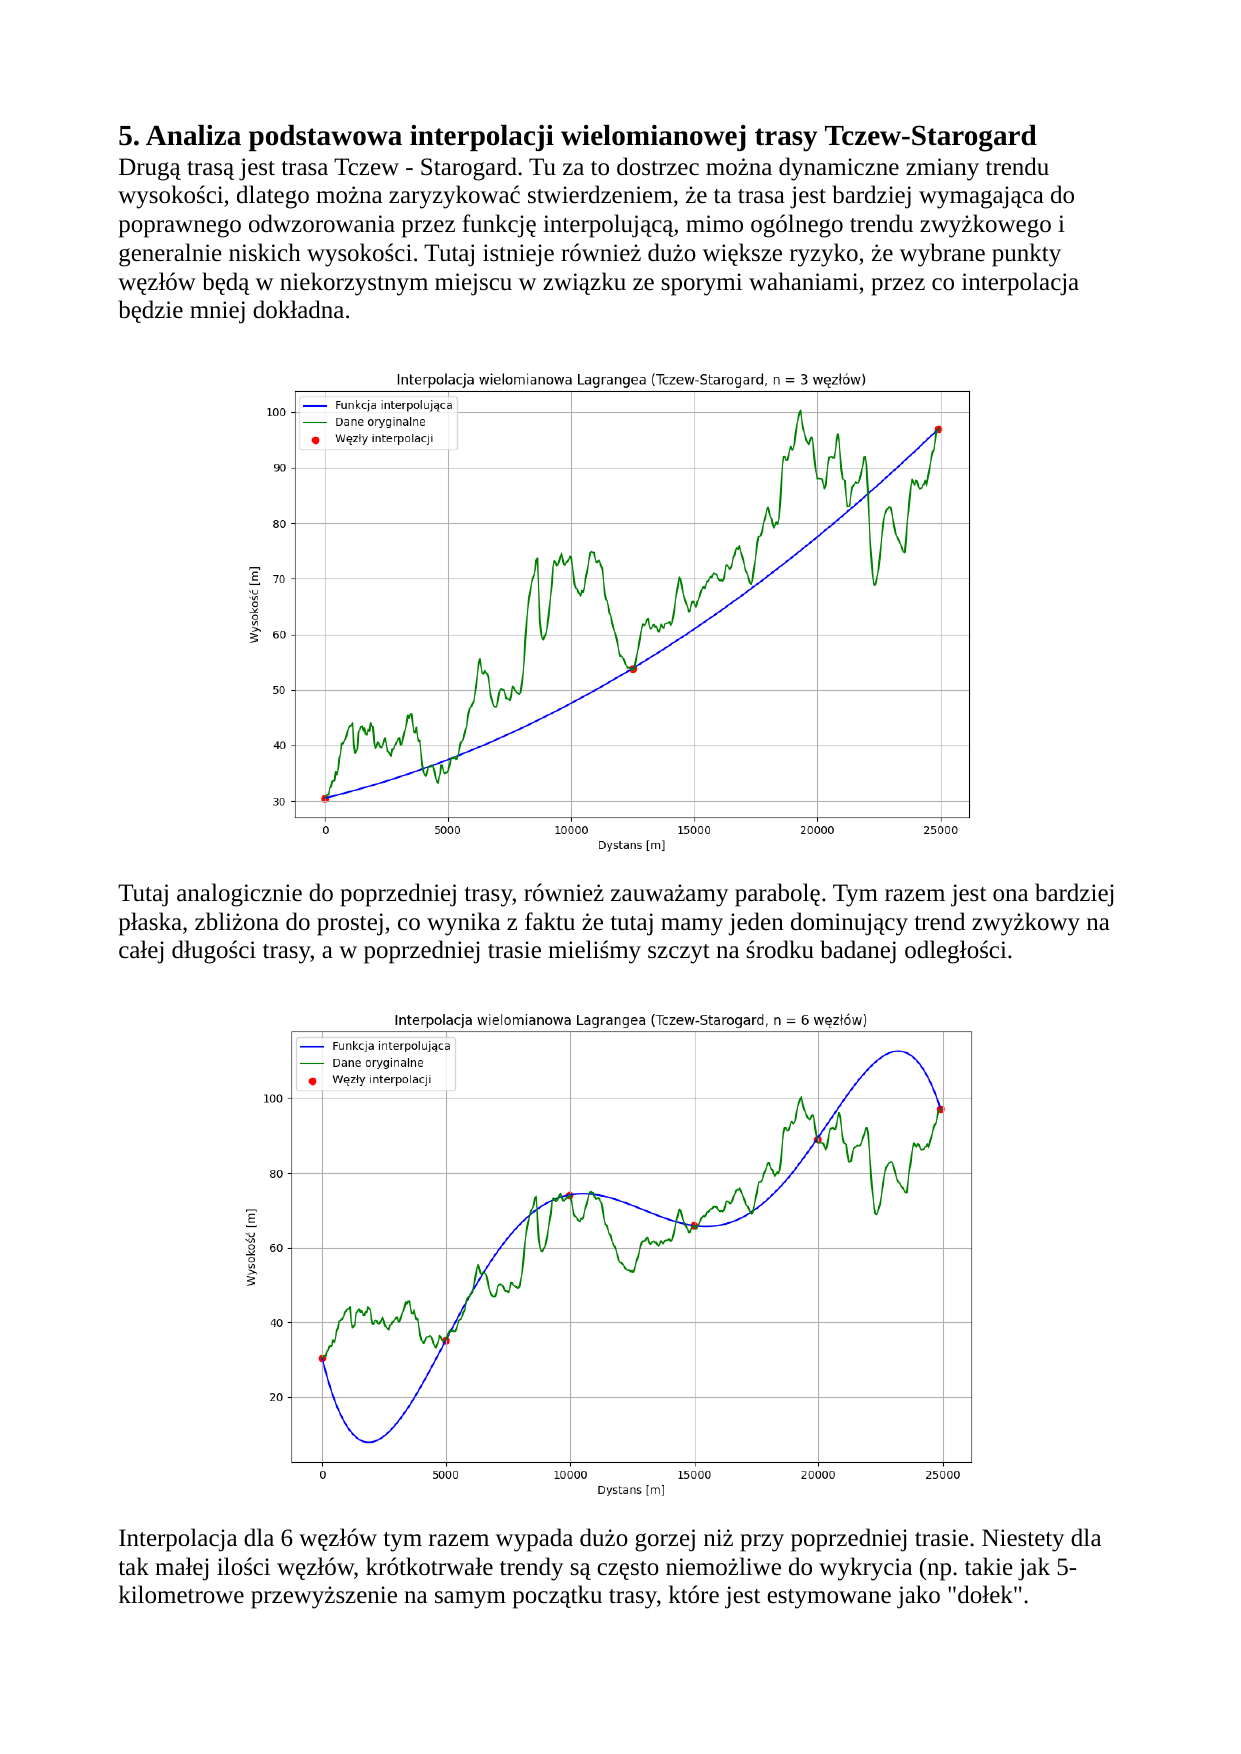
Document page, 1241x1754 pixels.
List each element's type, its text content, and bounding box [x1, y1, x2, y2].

picture [185, 324, 1056, 878]
text Tutaj analogicznie do poprzedniej trasy, również zauważamy parabolę. Tym razem jest ona bardziej płaska, zbliżona do prostej, co wynika z faktu że tutaj mamy jeden dominujący trend zwyżkowy na całej długości trasy, a w poprzedniej trasie mieliśmy szczyt na środku badanej odległości. [118, 324, 1122, 964]
text Drugą trasą jest trasa Tczew - Starogard. Tu za to dostrzec można dynamiczne zmiany trendu wysokości, dlatego można zaryzykować stwierdzeniem, że ta trasa jest bardziej wymagająca do poprawnego odwzorowania przez funkcję interpolującą, mimo ogólnego trendu zwyżkowego i generalnie niskich wysokości. Tutaj istnieje również dużo większe ryzyko, że wybrane punkty węzłów będą w niekorzystnym miejscu w związku ze sporymi wahaniami, przez co interpolacja będzie mniej dokładna. [118, 152, 1122, 324]
text Interpolacja dla 6 węzłów tym razem wypada dużo gorzej niż przy poprzedniej trasie. Niestety dla tak małej ilości węzłów, krótkotrwałe trendy są często niemożliwe do wykrycia (np. takie jak 5-kilometrowe przewyższenie na samym początku trasy, które jest estymowane jako "dołek". [118, 964, 1122, 1609]
text 5. Analiza podstawowa interpolacji wielomianowej trasy Tczew-Starogard [118, 118, 1122, 152]
picture [181, 964, 1059, 1523]
